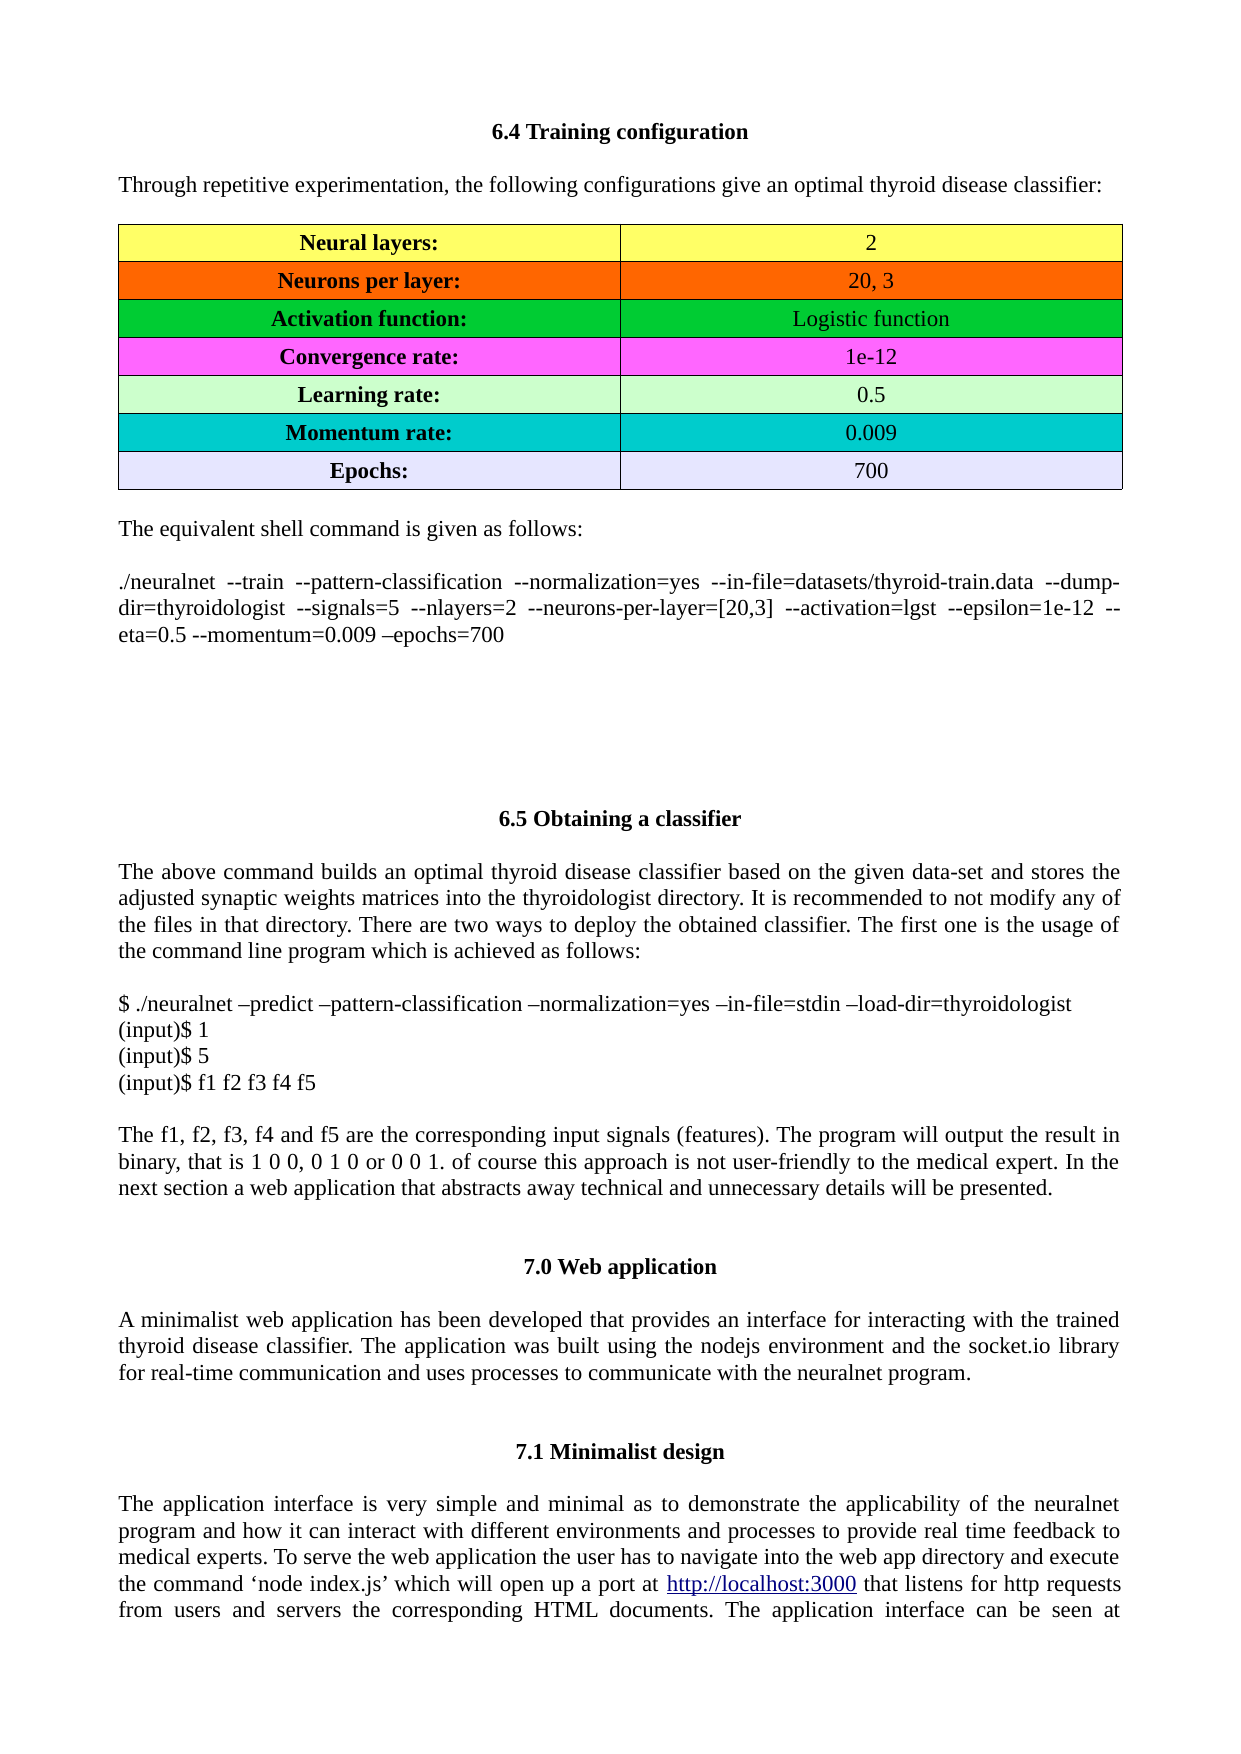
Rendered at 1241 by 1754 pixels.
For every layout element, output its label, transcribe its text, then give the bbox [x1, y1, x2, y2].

table_cell Neurons per layer: [119, 262, 620, 299]
table_cell Activation function: [119, 300, 620, 337]
table_cell Logistic function [621, 300, 1122, 337]
text $ ./neuralnet –predict –pattern-classification –normalization=yes –in-file=stdin –load-dir=thyroidologist [118, 990, 1122, 1016]
text 7.1 Minimalist design [118, 1438, 1122, 1464]
text The application interface is very simple and minimal as to demonstrate the applicability of the neuralnet program and how it can interact with different environments and processes to provide real time feedback to medical experts. To serve the web application the user has to navigate into the web app directory and execute the command ‘node index.js’ which will open up a port at http://localhost:3000 that listens for http requests from users and servers the corresponding HTML documents. The application interface can be seen at [118, 1491, 1122, 1622]
text The f1, f2, f3, f4 and f5 are the corresponding input signals (features). The program will output the result in binary, that is 1 0 0, 0 1 0 or 0 0 1. of course this approach is not user-friendly to the medical expert. In the next section a web application that abstracts away technical and unnecessary details will be presented. [118, 1122, 1122, 1201]
table_cell 1e-12 [621, 338, 1122, 375]
text 6.5 Obtaining a classifier [118, 805, 1122, 832]
text The equivalent shell command is given as follows: [118, 515, 1122, 542]
table_cell 0.009 [621, 414, 1122, 451]
table_header 2 [621, 225, 1122, 261]
text 7.0 Web application [118, 1253, 1122, 1280]
table_header Neural layers: [119, 225, 620, 261]
text 6.4 Training configuration [118, 118, 1122, 144]
text Through repetitive experimentation, the following configurations give an optimal thyroid disease classifier: [118, 171, 1122, 197]
text The above command builds an optimal thyroid disease classifier based on the given data-set and stores the adjusted synaptic weights matrices into the thyroidologist directory. It is recommended to not modify any of the files in that directory. There are two ways to deploy the obtained classifier. The first one is the usage of the command line program which is achieved as follows: [118, 858, 1122, 963]
text A minimalist web application has been developed that provides an interface for interacting with the trained thyroid disease classifier. The application was built using the nodejs environment and the socket.io library for real-time communication and uses processes to communicate with the neuralnet program. [118, 1306, 1122, 1385]
text (input)$ f1 f2 f3 f4 f5 [118, 1069, 1122, 1095]
table_cell 0.5 [621, 376, 1122, 413]
table_cell Convergence rate: [119, 338, 620, 375]
table_cell 20, 3 [621, 262, 1122, 299]
table_cell 700 [621, 452, 1122, 489]
text (input)$ 1 [118, 1016, 1122, 1042]
table_cell Learning rate: [119, 376, 620, 413]
text ./neuralnet --train --pattern-classification --normalization=yes --in-file=datasets/thyroid-train.data --dump-dir=thyroidologist --signals=5 --nlayers=2 --neurons-per-layer=[20,3] --activation=lgst --epsilon=1e-12 --eta=0.5 --momentum=0.009 –epochs=700 [118, 568, 1122, 647]
text (input)$ 5 [118, 1042, 1122, 1069]
table_cell Momentum rate: [119, 414, 620, 451]
table_cell Epochs: [119, 452, 620, 489]
